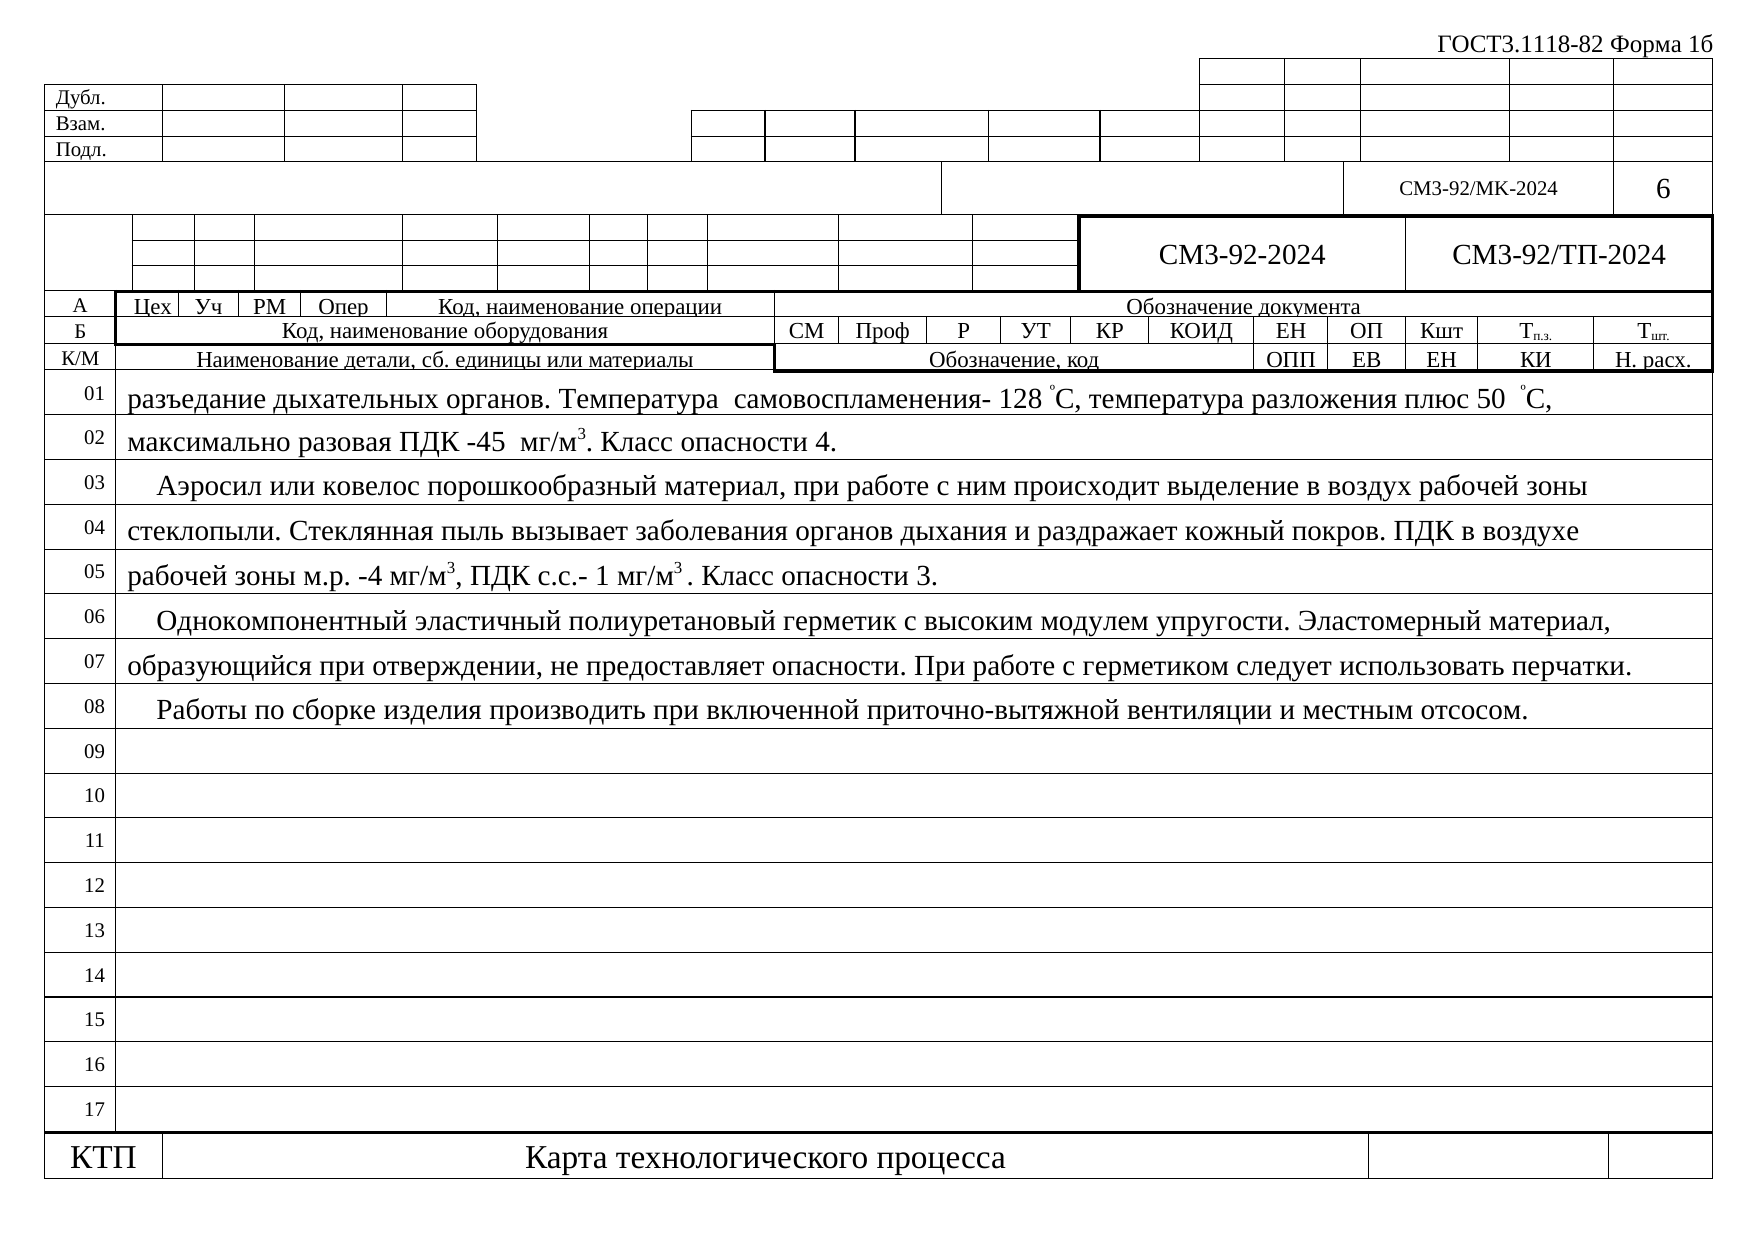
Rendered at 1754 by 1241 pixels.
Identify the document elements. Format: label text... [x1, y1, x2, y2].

table_cell 16 [45, 1042, 115, 1086]
table_cell [839, 215, 972, 239]
table_cell 12 [45, 863, 115, 907]
table_cell [648, 241, 707, 264]
table_cell КТП [45, 1134, 162, 1178]
table_cell [1285, 137, 1360, 161]
table_cell Н. расх. [1594, 344, 1711, 369]
table_cell [403, 137, 476, 161]
table_cell [1200, 111, 1284, 136]
table_cell [403, 111, 476, 136]
table_cell [498, 215, 589, 239]
table_cell [1361, 85, 1509, 110]
table_cell 06 [45, 594, 115, 638]
table_cell максимально разовая ПДК -45 мг/м3. Класс опасности 4. [116, 415, 1712, 459]
table_cell А [45, 291, 114, 316]
table_cell [648, 266, 707, 290]
table_cell [1510, 137, 1613, 161]
table_cell Тп.з. [1478, 317, 1593, 343]
table_cell [1285, 111, 1360, 136]
table_header [1200, 59, 1284, 84]
table_cell РМ [239, 293, 300, 316]
table_cell [766, 137, 854, 161]
table_cell [1101, 137, 1199, 161]
table_cell 14 [45, 953, 115, 996]
table_cell ЕВ [1328, 344, 1405, 369]
table_cell [403, 266, 497, 290]
table_cell [1101, 111, 1199, 136]
table_cell [1100, 84, 1199, 110]
table_cell [1614, 85, 1712, 110]
table_cell СМ [775, 317, 838, 343]
table_cell [856, 137, 988, 161]
table_cell [45, 162, 941, 214]
table_cell 02 [45, 415, 115, 459]
table_cell [285, 85, 402, 110]
table_cell [285, 111, 402, 136]
table_cell [133, 215, 194, 239]
table_cell [116, 863, 1712, 907]
table_cell [403, 215, 497, 239]
table_cell Обозначение документа [775, 293, 1711, 316]
table_cell [45, 215, 132, 290]
table_header [1510, 59, 1613, 84]
table_cell [195, 266, 254, 290]
table_cell Б [45, 317, 114, 343]
table_cell [1200, 85, 1284, 110]
table_cell [692, 111, 764, 136]
table_cell [856, 111, 988, 136]
table_cell [1614, 111, 1712, 136]
table_cell 15 [45, 998, 115, 1041]
table_cell ЕН [1406, 344, 1477, 369]
table_cell Карта технологического процесса [163, 1134, 1368, 1178]
table_cell Работы по сборке изделия производить при включенной приточно-вытяжной вентиляции и местным отсосом. [116, 684, 1712, 728]
table_cell Код, наименование оборудования [117, 317, 774, 343]
table_cell Дубл. [45, 85, 162, 110]
table_cell [590, 266, 647, 290]
table_cell [989, 111, 1099, 136]
table_cell рабочей зоны м.р. -4 мг/м3, ПДК с.с.- 1 мг/м3 . Класс опасности 3. [116, 550, 1712, 593]
table_cell Опер [301, 293, 386, 316]
table_cell [1510, 111, 1613, 136]
table_cell [403, 241, 497, 264]
table_cell [989, 84, 1100, 110]
text ГОСТ3.1118-82 Форма 1б [74, 29, 1713, 58]
table_cell Подл. [45, 137, 162, 161]
table_cell 05 [45, 550, 115, 593]
table_cell [708, 215, 838, 239]
table_cell стеклопыли. Стеклянная пыль вызывает заболевания органов дыхания и раздражает кожный покров. ПДК в воздухе [116, 505, 1712, 548]
table_cell [766, 111, 854, 136]
table_cell СМ3-92-2024 [1081, 218, 1405, 290]
table_cell [255, 266, 402, 290]
table_cell 11 [45, 818, 115, 862]
table_cell [116, 953, 1712, 996]
table_cell [116, 1042, 1712, 1086]
table_cell КОИД [1149, 317, 1253, 343]
table_cell [477, 110, 691, 161]
table_cell образующийся при отверждении, не предоставляет опасности. При работе с герметиком следует использовать перчатки. [116, 639, 1712, 683]
table_cell [285, 137, 402, 161]
table_cell УТ [1001, 317, 1070, 343]
table_cell 07 [45, 639, 115, 683]
table_cell [116, 908, 1712, 952]
table_cell [498, 266, 589, 290]
table_cell [163, 111, 284, 136]
table_cell [195, 215, 254, 239]
table_cell 17 [45, 1087, 115, 1131]
table_cell разъедание дыхательных органов. Температура самовоспламенения- 128 ºС, температура разложения плюс 50 ºС, [116, 370, 1712, 414]
table_cell 01 [45, 370, 115, 414]
table_cell [116, 1087, 1712, 1131]
table_cell [1200, 137, 1284, 161]
table_cell Цех [117, 293, 178, 316]
table_cell [590, 241, 647, 264]
table_cell [1361, 137, 1509, 161]
table_cell [163, 137, 284, 161]
table_cell [163, 85, 284, 110]
table_cell [116, 774, 1712, 817]
table_cell [855, 84, 989, 110]
table_cell [477, 84, 691, 110]
table_header [1285, 59, 1360, 84]
table_cell [973, 241, 1077, 264]
table_cell ОПП [1254, 344, 1327, 369]
table_cell [708, 241, 838, 264]
table_cell К/М [45, 344, 115, 369]
table_cell [1285, 85, 1360, 110]
table_cell [691, 84, 765, 110]
table_cell 08 [45, 684, 115, 728]
table_cell [1510, 85, 1613, 110]
table_header [44, 58, 1199, 84]
table_cell [1369, 1134, 1608, 1178]
table_cell СМ3-92/ТП-2024 [1406, 218, 1711, 290]
table_header [1361, 59, 1509, 84]
table_cell [255, 215, 402, 239]
table_cell [590, 215, 647, 239]
table_cell [765, 84, 855, 110]
table_cell [1614, 137, 1712, 161]
table_cell [692, 137, 764, 161]
table_cell Код, наименование операции [387, 293, 774, 316]
table_cell Уч [179, 293, 238, 316]
table_cell Взам. [45, 111, 162, 136]
table_cell 6 [1614, 162, 1712, 214]
table_cell [839, 266, 972, 290]
table_cell [195, 241, 254, 264]
table_cell Обозначение, код [776, 344, 1253, 369]
table_cell Проф [839, 317, 926, 343]
table_cell [839, 241, 972, 264]
table_cell [1361, 111, 1509, 136]
table_cell [116, 729, 1712, 772]
table_cell 04 [45, 505, 115, 548]
table_cell ОП [1328, 317, 1405, 343]
table_cell 09 [45, 729, 115, 772]
table_cell Наименование детали, сб. единицы или материалы [116, 346, 773, 369]
table_cell Аэросил или ковелос порошкообразный материал, при работе с ним происходит выделение в воздух рабочей зоны [116, 460, 1712, 504]
table_cell [973, 266, 1077, 290]
table_cell 10 [45, 774, 115, 817]
table_cell КР [1071, 317, 1148, 343]
table_cell КИ [1478, 344, 1593, 369]
table_cell Р [927, 317, 1000, 343]
table_cell 03 [45, 460, 115, 504]
table_cell Кшт [1406, 317, 1477, 343]
table_cell [116, 998, 1712, 1041]
table_cell [973, 215, 1077, 239]
table_cell [942, 162, 1343, 214]
table_cell Тшт. [1594, 317, 1711, 343]
table_cell ЕН [1254, 317, 1327, 343]
table_cell 13 [45, 908, 115, 952]
table_cell [133, 266, 194, 290]
table_cell [1609, 1134, 1712, 1178]
table_cell СМ3-92/МK-2024 [1344, 162, 1613, 214]
table_cell [133, 241, 194, 264]
table_cell [708, 266, 838, 290]
table_cell [403, 85, 476, 110]
table_cell [255, 241, 402, 264]
table_cell [116, 818, 1712, 862]
table_cell [989, 137, 1099, 161]
table_cell Однокомпонентный эластичный полиуретановый герметик с высоким модулем упругости. Эластомерный материал, [116, 594, 1712, 638]
table_cell [648, 215, 707, 239]
table_header [1614, 59, 1712, 84]
table_cell [498, 241, 589, 264]
